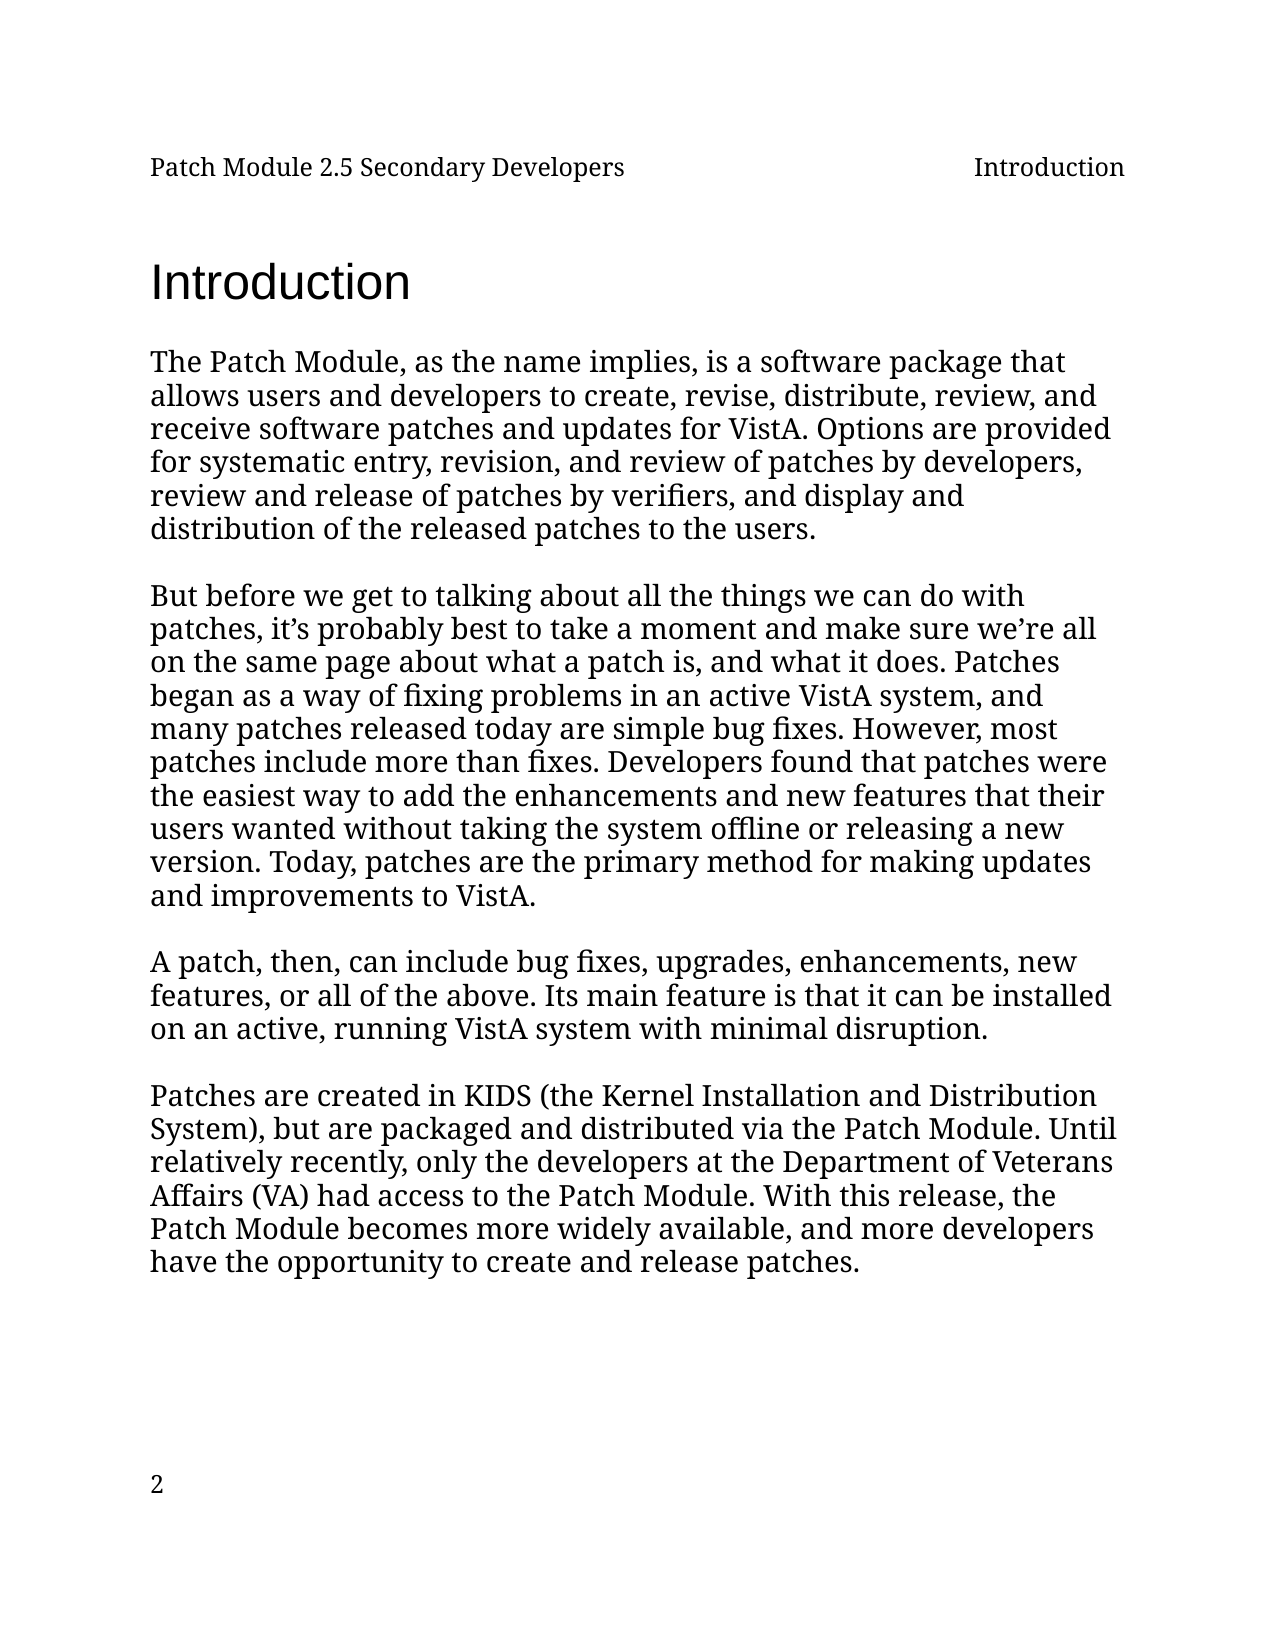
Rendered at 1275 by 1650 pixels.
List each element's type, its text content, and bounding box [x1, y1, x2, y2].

text Patches are created in KIDS (the Kernel Installation and Distribution System), but are packaged and distributed via the Patch Module. Until relatively recently, only the developers at the Department of Veterans Affairs (VA) had access to the Patch Module. With this release, the Patch Module becomes more widely available, and more developers have the opportunity to create and release patches. [150, 1079, 1125, 1279]
subtitle Introduction [150, 246, 1125, 313]
text A patch, then, can include bug fixes, upgrades, enhancements, new features, or all of the above. Its main feature is that it can be installed on an active, running VistA system with minimal disruption. [150, 946, 1125, 1046]
text But before we get to talking about all the things we can do with patches, it’s probably best to take a moment and make sure we’re all on the same page about what a patch is, and what it does. Patches began as a way of fixing problems in an active VistA system, and many patches released today are simple bug fixes. However, most patches include more than fixes. Developers found that patches were the easiest way to add the enhancements and new features that their users wanted without taking the system offline or releasing a new version. Today, patches are the primary method for making updates and improvements to VistA. [150, 579, 1125, 913]
text The Patch Module, as the name implies, is a software package that allows users and developers to create, revise, distribute, review, and receive software patches and updates for VistA. Options are provided for systematic entry, revision, and review of patches by developers, review and release of patches by verifiers, and display and distribution of the released patches to the users. [150, 346, 1125, 546]
